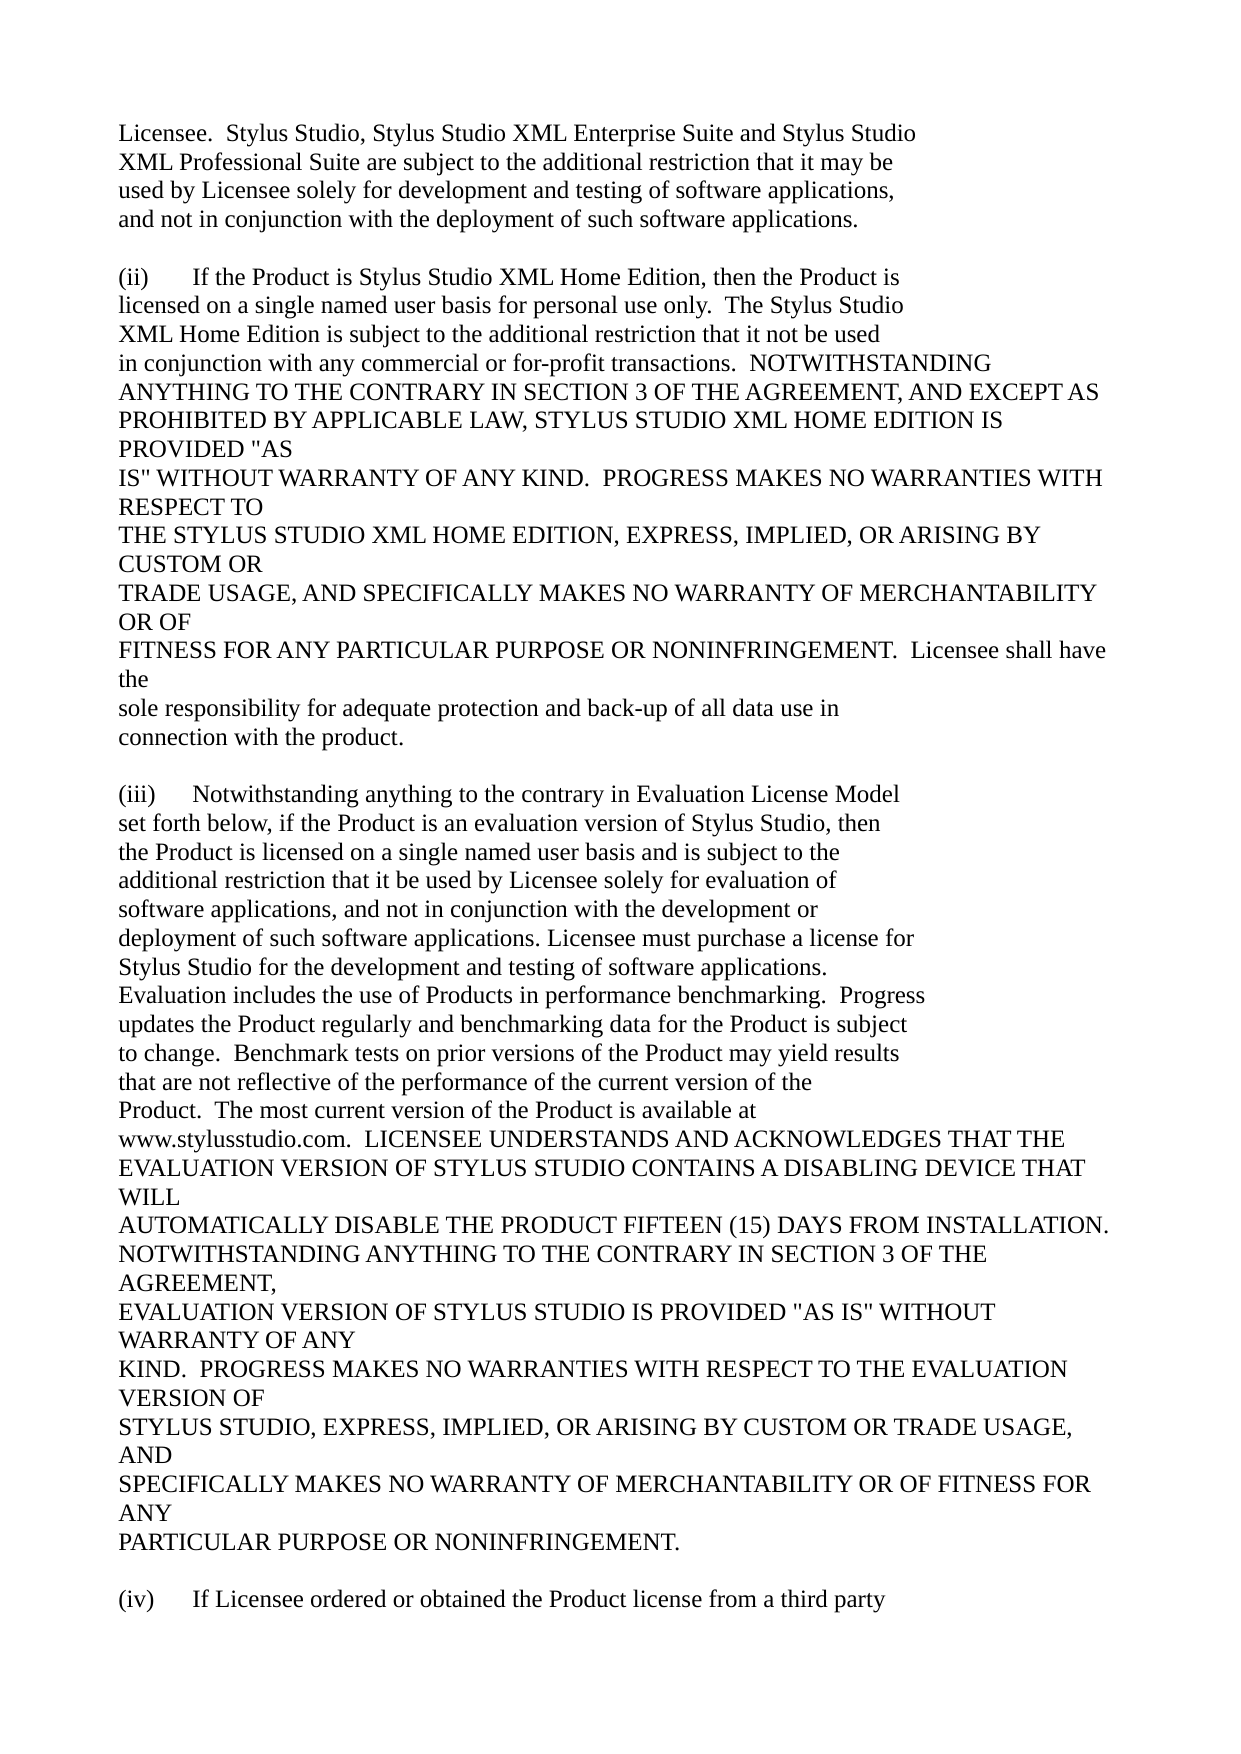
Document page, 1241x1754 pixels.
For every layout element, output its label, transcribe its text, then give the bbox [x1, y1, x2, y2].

text XML Home Edition is subject to the additional restriction that it not be used [118, 319, 1122, 348]
text IS" WITHOUT WARRANTY OF ANY KIND. PROGRESS MAKES NO WARRANTIES WITH RESPECT TO [118, 463, 1122, 521]
text and not in conjunction with the deployment of such software applications. [118, 204, 1122, 233]
text Licensee. Stylus Studio, Stylus Studio XML Enterprise Suite and Stylus Studio [118, 118, 1122, 147]
text in conjunction with any commercial or for-profit transactions. NOTWITHSTANDING [118, 348, 1122, 377]
text updates the Product regularly and benchmarking data for the Product is subject [118, 1009, 1122, 1038]
text additional restriction that it be used by Licensee solely for evaluation of [118, 866, 1122, 894]
text TRADE USAGE, AND SPECIFICALLY MAKES NO WARRANTY OF MERCHANTABILITY OR OF [118, 578, 1122, 636]
text sole responsibility for adequate protection and back-up of all data use in [118, 693, 1122, 722]
text EVALUATION VERSION OF STYLUS STUDIO CONTAINS A DISABLING DEVICE THAT WILL [118, 1153, 1122, 1211]
text licensed on a single named user basis for personal use only. The Stylus Studio [118, 291, 1122, 319]
text PARTICULAR PURPOSE OR NONINFRINGEMENT. [118, 1527, 1122, 1556]
text that are not reflective of the performance of the current version of the [118, 1067, 1122, 1096]
text NOTWITHSTANDING ANYTHING TO THE CONTRARY IN SECTION 3 OF THE AGREEMENT, [118, 1239, 1122, 1297]
text Evaluation includes the use of Products in performance benchmarking. Progress [118, 981, 1122, 1009]
text PROHIBITED BY APPLICABLE LAW, STYLUS STUDIO XML HOME EDITION IS PROVIDED "AS [118, 406, 1122, 463]
text FITNESS FOR ANY PARTICULAR PURPOSE OR NONINFRINGEMENT. Licensee shall have the [118, 636, 1122, 693]
text EVALUATION VERSION OF STYLUS STUDIO IS PROVIDED "AS IS" WITHOUT WARRANTY OF ANY [118, 1297, 1122, 1354]
text connection with the product. [118, 722, 1122, 751]
text THE STYLUS STUDIO XML HOME EDITION, EXPRESS, IMPLIED, OR ARISING BY CUSTOM OR [118, 521, 1122, 578]
text (iii) Notwithstanding anything to the contrary in Evaluation License Model [118, 779, 1122, 808]
text used by Licensee solely for development and testing of software applications, [118, 176, 1122, 204]
text Stylus Studio for the development and testing of software applications. [118, 952, 1122, 981]
text to change. Benchmark tests on prior versions of the Product may yield results [118, 1038, 1122, 1067]
text (iv) If Licensee ordered or obtained the Product license from a third party [118, 1584, 1122, 1613]
text the Product is licensed on a single named user basis and is subject to the [118, 837, 1122, 866]
text XML Professional Suite are subject to the additional restriction that it may be [118, 147, 1122, 176]
text www.stylusstudio.com. LICENSEE UNDERSTANDS AND ACKNOWLEDGES THAT THE [118, 1124, 1122, 1153]
text AUTOMATICALLY DISABLE THE PRODUCT FIFTEEN (15) DAYS FROM INSTALLATION. [118, 1211, 1122, 1239]
text software applications, and not in conjunction with the development or [118, 894, 1122, 923]
text STYLUS STUDIO, EXPRESS, IMPLIED, OR ARISING BY CUSTOM OR TRADE USAGE, AND [118, 1412, 1122, 1469]
text SPECIFICALLY MAKES NO WARRANTY OF MERCHANTABILITY OR OF FITNESS FOR ANY [118, 1469, 1122, 1527]
text Product. The most current version of the Product is available at [118, 1096, 1122, 1124]
text deployment of such software applications. Licensee must purchase a license for [118, 923, 1122, 952]
text set forth below, if the Product is an evaluation version of Stylus Studio, then [118, 808, 1122, 837]
text (ii) If the Product is Stylus Studio XML Home Edition, then the Product is [118, 262, 1122, 291]
text ANYTHING TO THE CONTRARY IN SECTION 3 OF THE AGREEMENT, AND EXCEPT AS [118, 377, 1122, 406]
text KIND. PROGRESS MAKES NO WARRANTIES WITH RESPECT TO THE EVALUATION VERSION OF [118, 1354, 1122, 1412]
